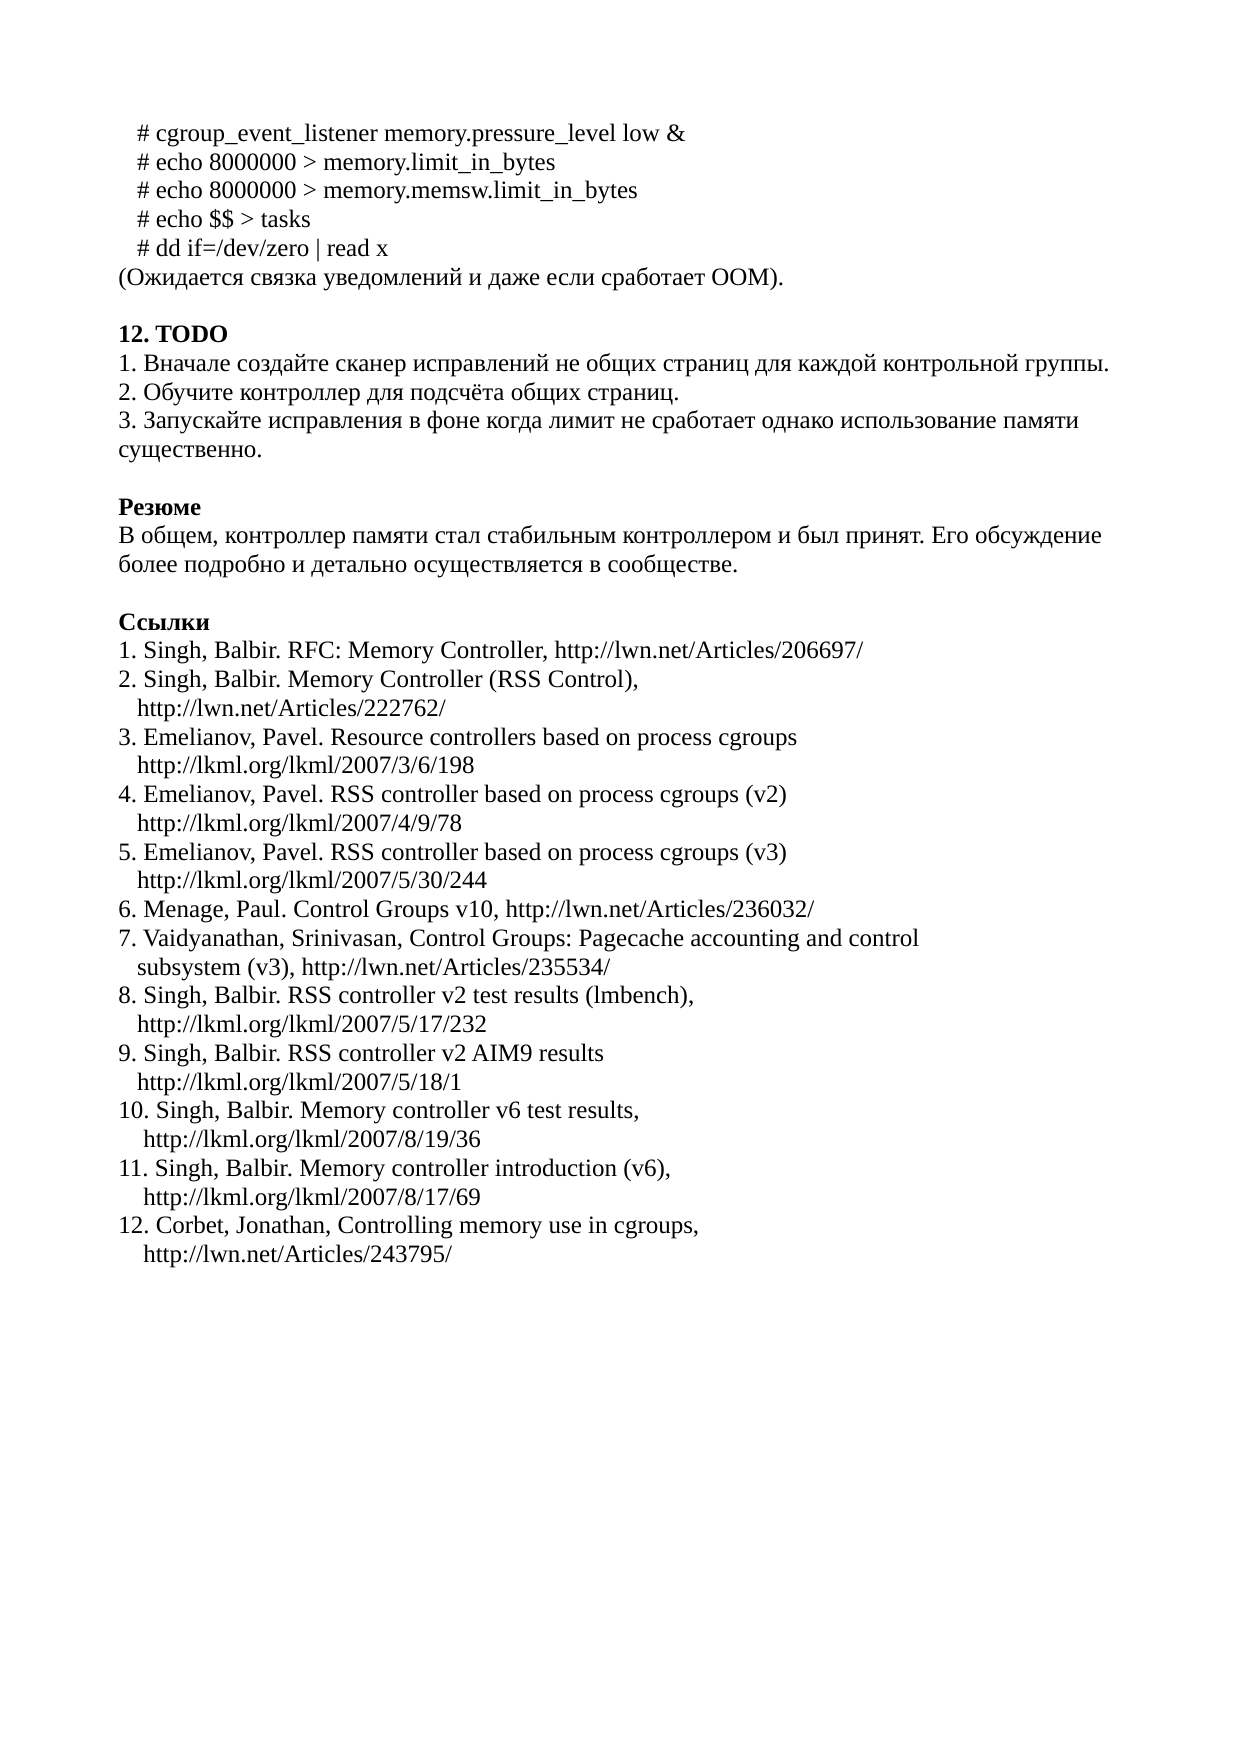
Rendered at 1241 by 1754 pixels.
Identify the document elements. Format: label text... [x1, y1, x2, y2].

text 2. Singh, Balbir. Memory Controller (RSS Control), [118, 664, 1122, 693]
text http://lkml.org/lkml/2007/5/30/244 [118, 866, 1122, 894]
text 3. Запускайте исправления в фоне когда лимит не сработает однако использование памяти существенно. [118, 406, 1122, 463]
text http://lkml.org/lkml/2007/8/19/36 [118, 1124, 1122, 1153]
text 9. Singh, Balbir. RSS controller v2 AIM9 results [118, 1038, 1122, 1067]
text Резюме [118, 492, 1122, 521]
text 12. TODO [118, 319, 1122, 348]
text 2. Обучите контроллер для подсчёта общих страниц. [118, 377, 1122, 406]
text 6. Menage, Paul. Control Groups v10, http://lwn.net/Articles/236032/ [118, 894, 1122, 923]
text http://lwn.net/Articles/243795/ [118, 1239, 1122, 1268]
text # echo $$ > tasks [118, 204, 1122, 233]
text В общем, контроллер памяти стал стабильным контроллером и был принят. Его обсуждение более подробно и детально осуществляется в сообществе. [118, 521, 1122, 578]
text http://lwn.net/Articles/222762/ [118, 693, 1122, 722]
text 4. Emelianov, Pavel. RSS controller based on process cgroups (v2) [118, 779, 1122, 808]
text http://lkml.org/lkml/2007/5/17/232 [118, 1009, 1122, 1038]
text subsystem (v3), http://lwn.net/Articles/235534/ [118, 952, 1122, 981]
text 11. Singh, Balbir. Memory controller introduction (v6), [118, 1153, 1122, 1182]
text # echo 8000000 > memory.limit_in_bytes [118, 147, 1122, 176]
text # cgroup_event_listener memory.pressure_level low & [118, 118, 1122, 147]
text 7. Vaidyanathan, Srinivasan, Control Groups: Pagecache accounting and control [118, 923, 1122, 952]
text http://lkml.org/lkml/2007/8/17/69 [118, 1182, 1122, 1211]
text 3. Emelianov, Pavel. Resource controllers based on process cgroups [118, 722, 1122, 751]
text # dd if=/dev/zero | read x [118, 233, 1122, 262]
text 1. Вначале создайте сканер исправлений не общих страниц для каждой контрольной группы. [118, 348, 1122, 377]
text 1. Singh, Balbir. RFC: Memory Controller, http://lwn.net/Articles/206697/ [118, 636, 1122, 664]
text 5. Emelianov, Pavel. RSS controller based on process cgroups (v3) [118, 837, 1122, 866]
text http://lkml.org/lkml/2007/3/6/198 [118, 751, 1122, 779]
text http://lkml.org/lkml/2007/4/9/78 [118, 808, 1122, 837]
text 10. Singh, Balbir. Memory controller v6 test results, [118, 1096, 1122, 1124]
text http://lkml.org/lkml/2007/5/18/1 [118, 1067, 1122, 1096]
text 12. Corbet, Jonathan, Controlling memory use in cgroups, [118, 1211, 1122, 1239]
text Ссылки [118, 607, 1122, 636]
text 8. Singh, Balbir. RSS controller v2 test results (lmbench), [118, 981, 1122, 1009]
text # echo 8000000 > memory.memsw.limit_in_bytes [118, 176, 1122, 204]
text (Ожидается связка уведомлений и даже если сработает OOM). [118, 262, 1122, 291]
